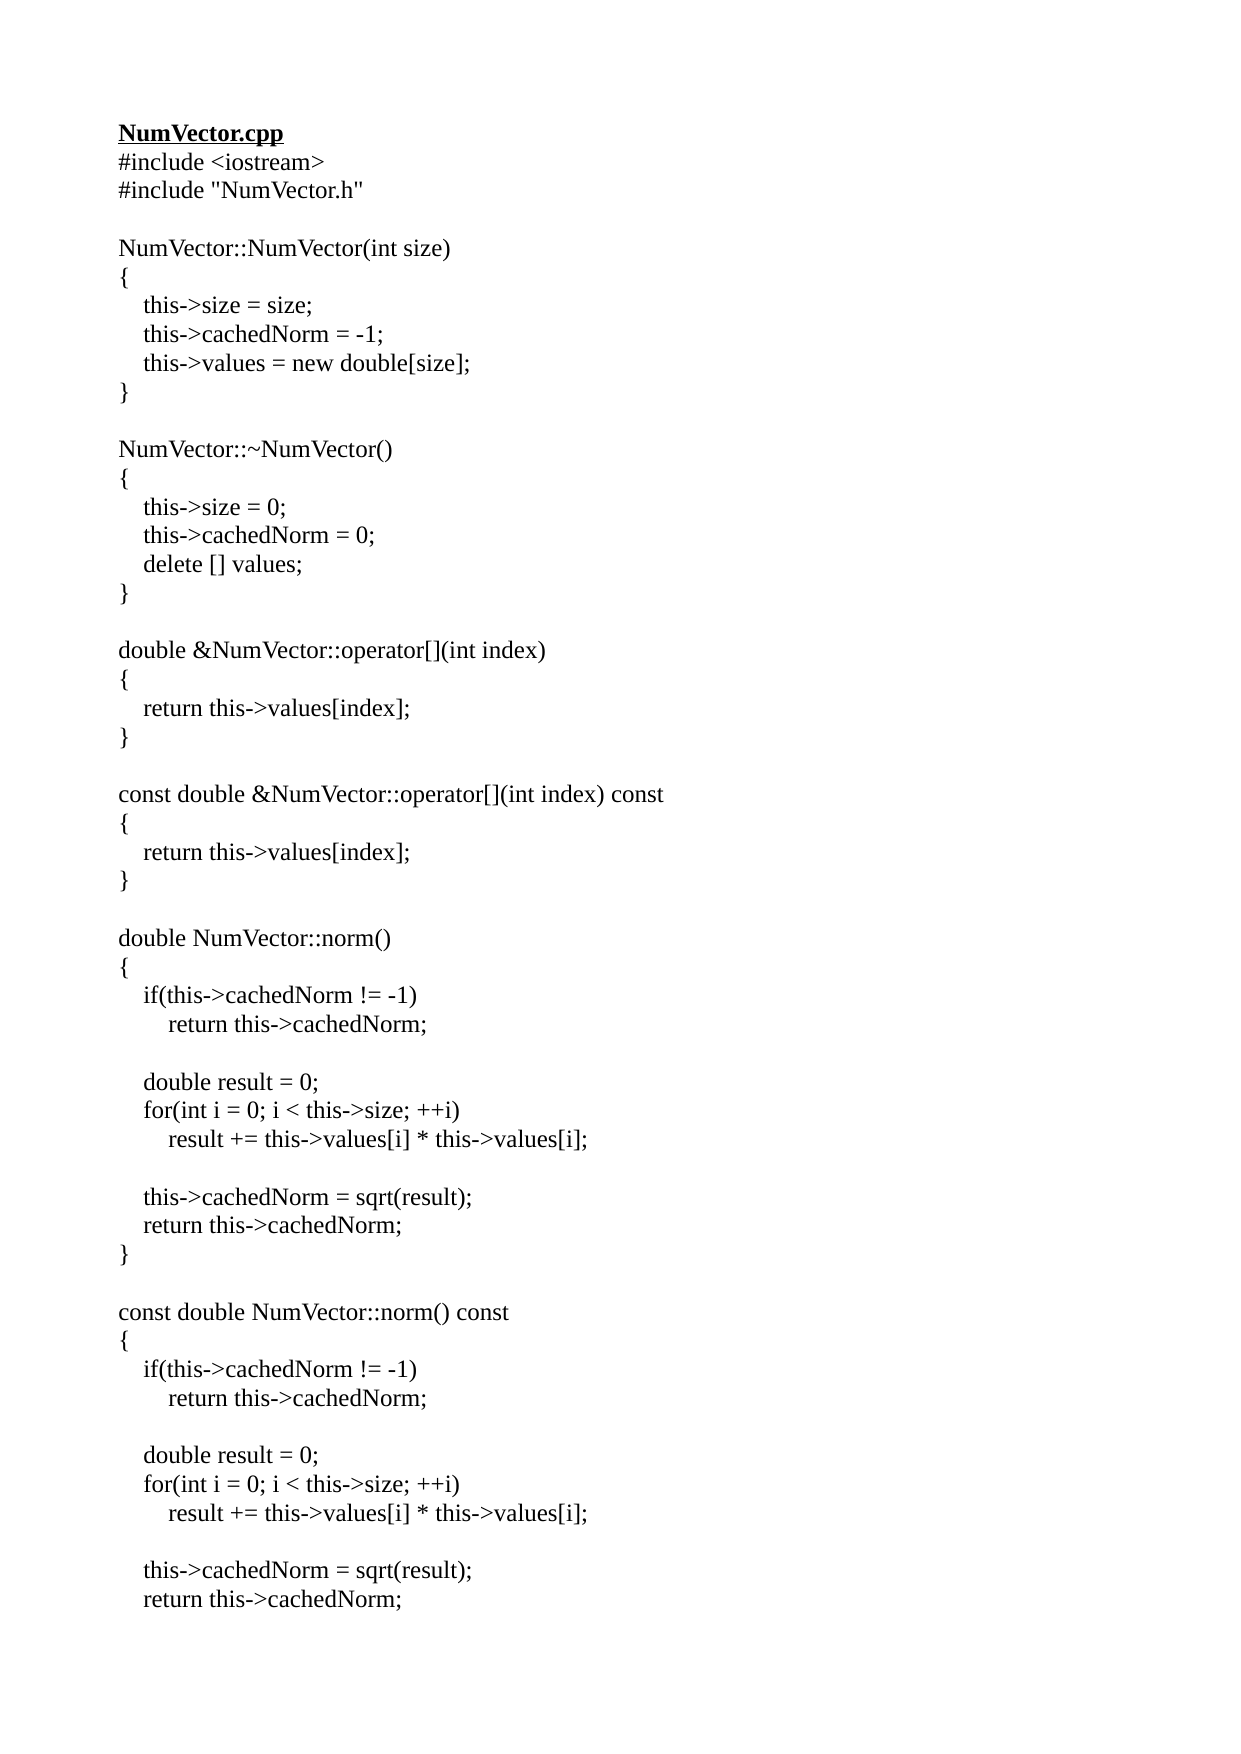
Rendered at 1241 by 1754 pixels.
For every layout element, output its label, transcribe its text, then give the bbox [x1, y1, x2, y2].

text this->cachedNorm = sqrt(result); [118, 1182, 1122, 1211]
text const double &NumVector::operator[](int index) const [118, 779, 1122, 808]
text for(int i = 0; i < this->size; ++i) [118, 1096, 1122, 1124]
text return this->values[index]; [118, 837, 1122, 866]
text if(this->cachedNorm != -1) [118, 1354, 1122, 1383]
text result += this->values[i] * this->values[i]; [118, 1498, 1122, 1527]
text { [118, 262, 1122, 291]
text } [118, 1239, 1122, 1268]
text { [118, 808, 1122, 837]
text } [118, 866, 1122, 894]
text NumVector::NumVector(int size) [118, 233, 1122, 262]
text this->values = new double[size]; [118, 348, 1122, 377]
text { [118, 1326, 1122, 1354]
text } [118, 377, 1122, 406]
text this->cachedNorm = -1; [118, 319, 1122, 348]
text } [118, 578, 1122, 607]
text result += this->values[i] * this->values[i]; [118, 1124, 1122, 1153]
text return this->cachedNorm; [118, 1211, 1122, 1239]
text } [118, 722, 1122, 751]
text this->cachedNorm = sqrt(result); [118, 1556, 1122, 1584]
text double NumVector::norm() [118, 923, 1122, 952]
text #include "NumVector.h" [118, 176, 1122, 204]
text return this->cachedNorm; [118, 1584, 1122, 1613]
text double result = 0; [118, 1441, 1122, 1469]
text this->size = size; [118, 291, 1122, 319]
text this->cachedNorm = 0; [118, 521, 1122, 549]
text const double NumVector::norm() const [118, 1297, 1122, 1326]
text return this->cachedNorm; [118, 1383, 1122, 1412]
text { [118, 463, 1122, 492]
text { [118, 952, 1122, 981]
text delete [] values; [118, 549, 1122, 578]
text { [118, 664, 1122, 693]
text NumVector.cpp [118, 118, 1122, 147]
text #include <iostream> [118, 147, 1122, 176]
text for(int i = 0; i < this->size; ++i) [118, 1469, 1122, 1498]
text return this->cachedNorm; [118, 1009, 1122, 1038]
text if(this->cachedNorm != -1) [118, 981, 1122, 1009]
text this->size = 0; [118, 492, 1122, 521]
text double result = 0; [118, 1067, 1122, 1096]
text double &NumVector::operator[](int index) [118, 636, 1122, 664]
text NumVector::~NumVector() [118, 434, 1122, 463]
text return this->values[index]; [118, 693, 1122, 722]
